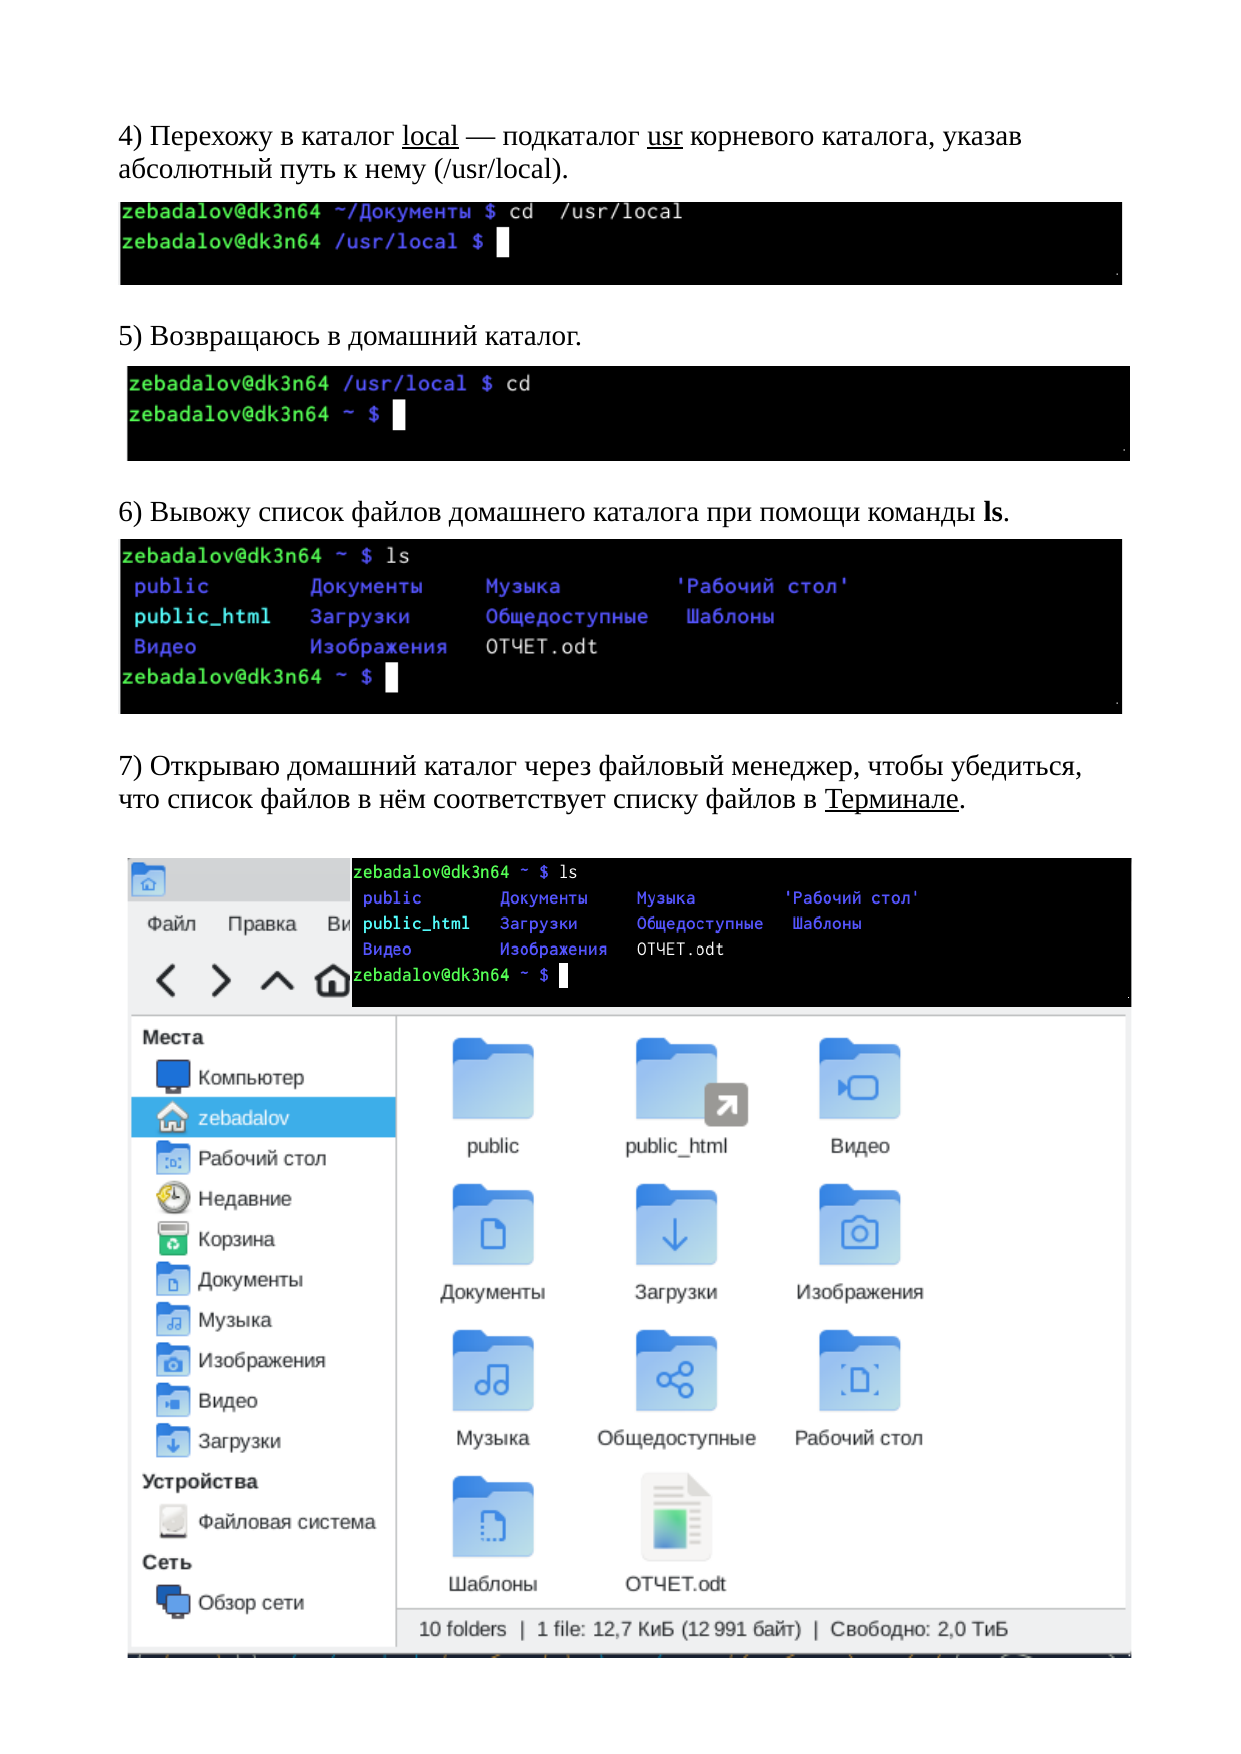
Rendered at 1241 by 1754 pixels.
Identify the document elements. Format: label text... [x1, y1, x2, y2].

picture [118, 539, 1123, 714]
text 4) Перехожу в каталог local — подкаталог usr корневого каталога, указав абсолютный путь к нему (/usr/local). [118, 118, 1122, 185]
picture [127, 858, 1132, 1658]
text 6) Вывожу список файлов домашнего каталога при помощи команды ls. [118, 494, 1122, 527]
text 5) Возвращаюсь в домашний каталог. [118, 318, 1122, 352]
picture [118, 202, 1123, 285]
picture [126, 366, 1130, 461]
text 7) Открываю домашний каталог через файловый менеджер, чтобы убедиться, что список файлов в нём соответствует списку файлов в Терминале. [118, 748, 1122, 815]
